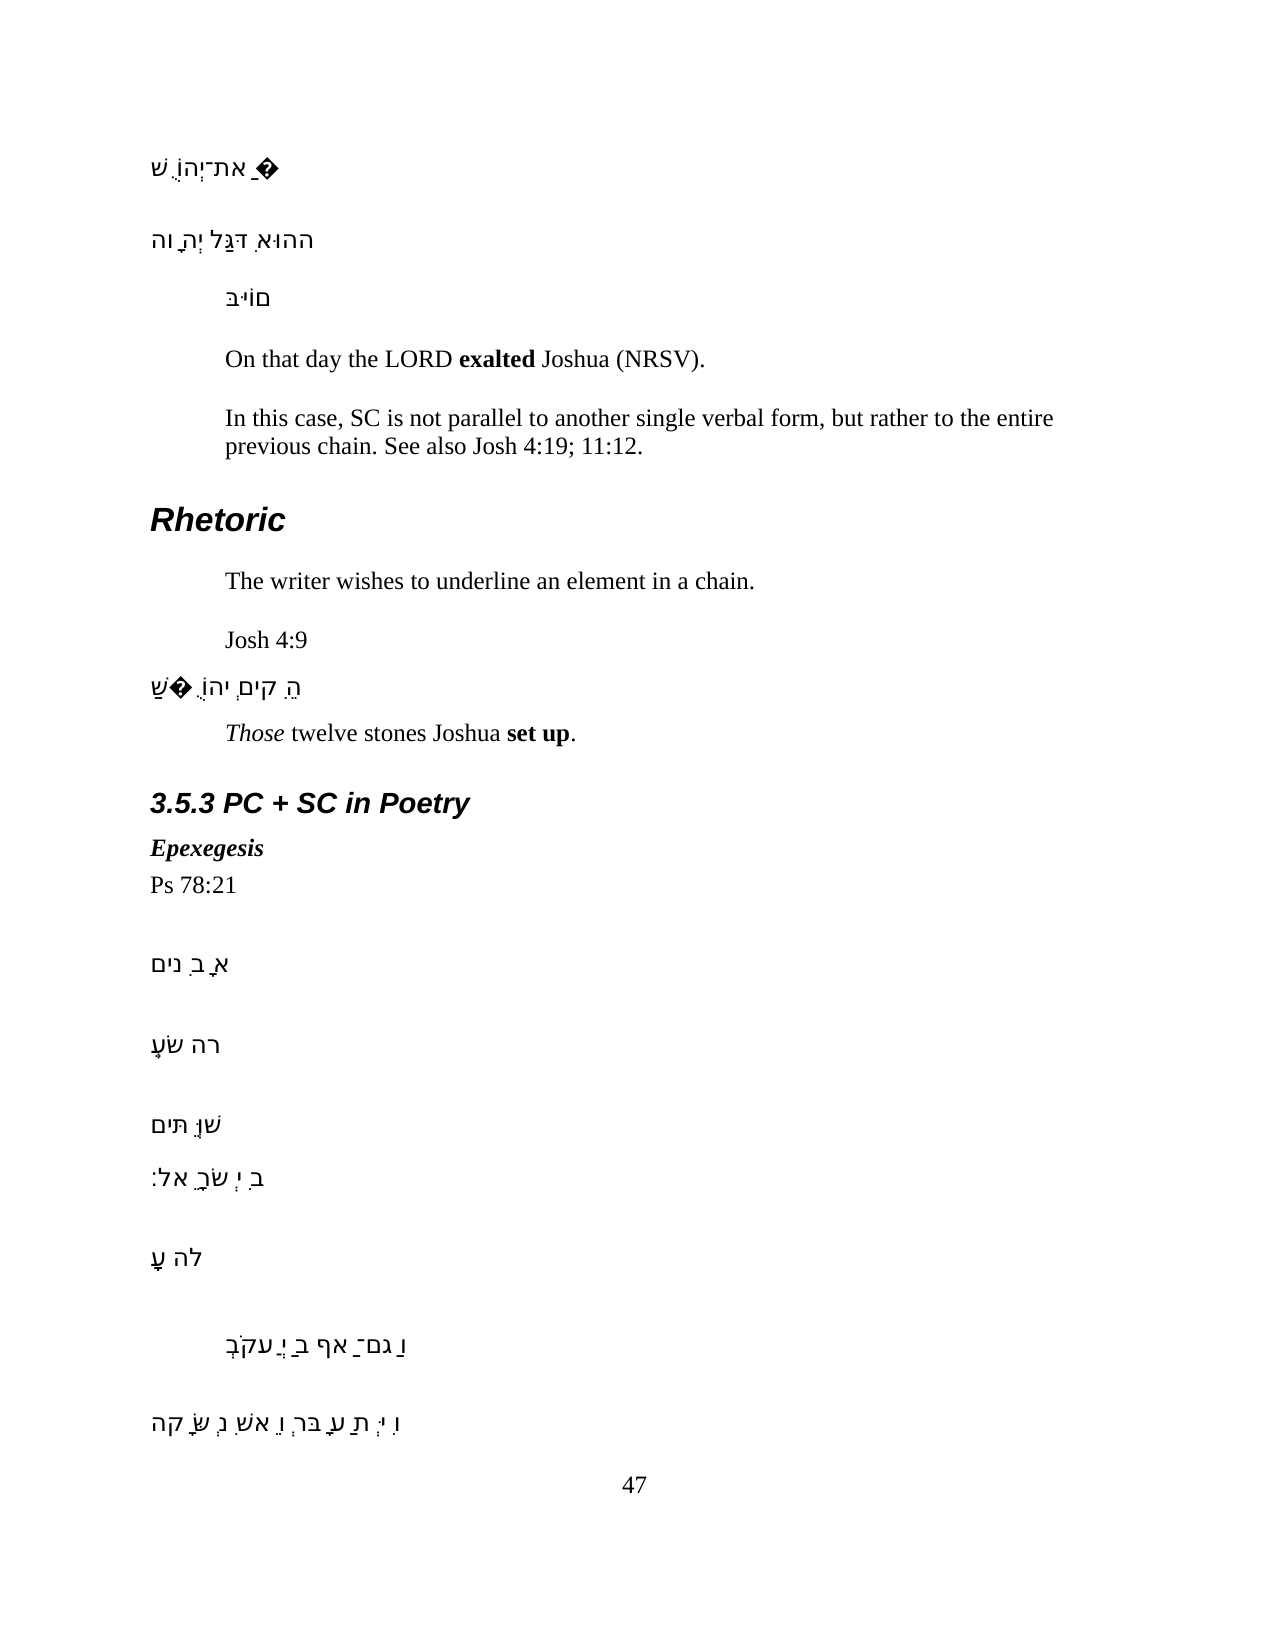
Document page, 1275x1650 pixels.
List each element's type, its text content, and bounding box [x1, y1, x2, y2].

text םוֹיּבּ [225, 280, 1125, 314]
text א ָב ִנים [150, 917, 1125, 980]
text שׁוְּ ֵתּים [150, 1078, 1125, 1141]
text Ps 78:21 [150, 870, 1125, 899]
text In this case, SC is not parallel to another single verbal form, but rather to the entire previous chain. See also Josh 4:19; 11:12. [225, 403, 1125, 460]
text הֵ ִקים ְיהוֹ ֻ�שַׁ [150, 669, 1125, 703]
subtitle Rhetoric [150, 500, 1125, 539]
text Epexegesis [150, 833, 1125, 861]
text ו ִיּ ְת ַﬠ ָבּר ְו ֵאשׁ ִנ ְשּׂ ָקה [150, 1376, 1125, 1438]
text Those twelve stones Joshua set up. [225, 718, 1125, 747]
text ֵרה שׂﬠְ [150, 998, 1125, 1061]
text ההוּא ִדּגַּל יְה ָוה [150, 193, 1125, 256]
text On that day the LORD exalted Joshua (NRSV). [225, 344, 1125, 373]
subtitle 3.5.3 PC + SC in Poetry [150, 787, 1125, 820]
text The writer wishes to underline an element in a chain. [225, 566, 1125, 595]
text את־יְהוֹ ֻשׁ ַ� [150, 150, 1125, 184]
text Josh 4:9 [225, 625, 1125, 654]
text ְו ַגם־ ַאף ב ַי ֲﬠקֹב [225, 1298, 1125, 1361]
text ב ִי ְשׂרָ ֵאל׃ [150, 1159, 1125, 1193]
text ָלה ﬠָ [150, 1211, 1125, 1274]
